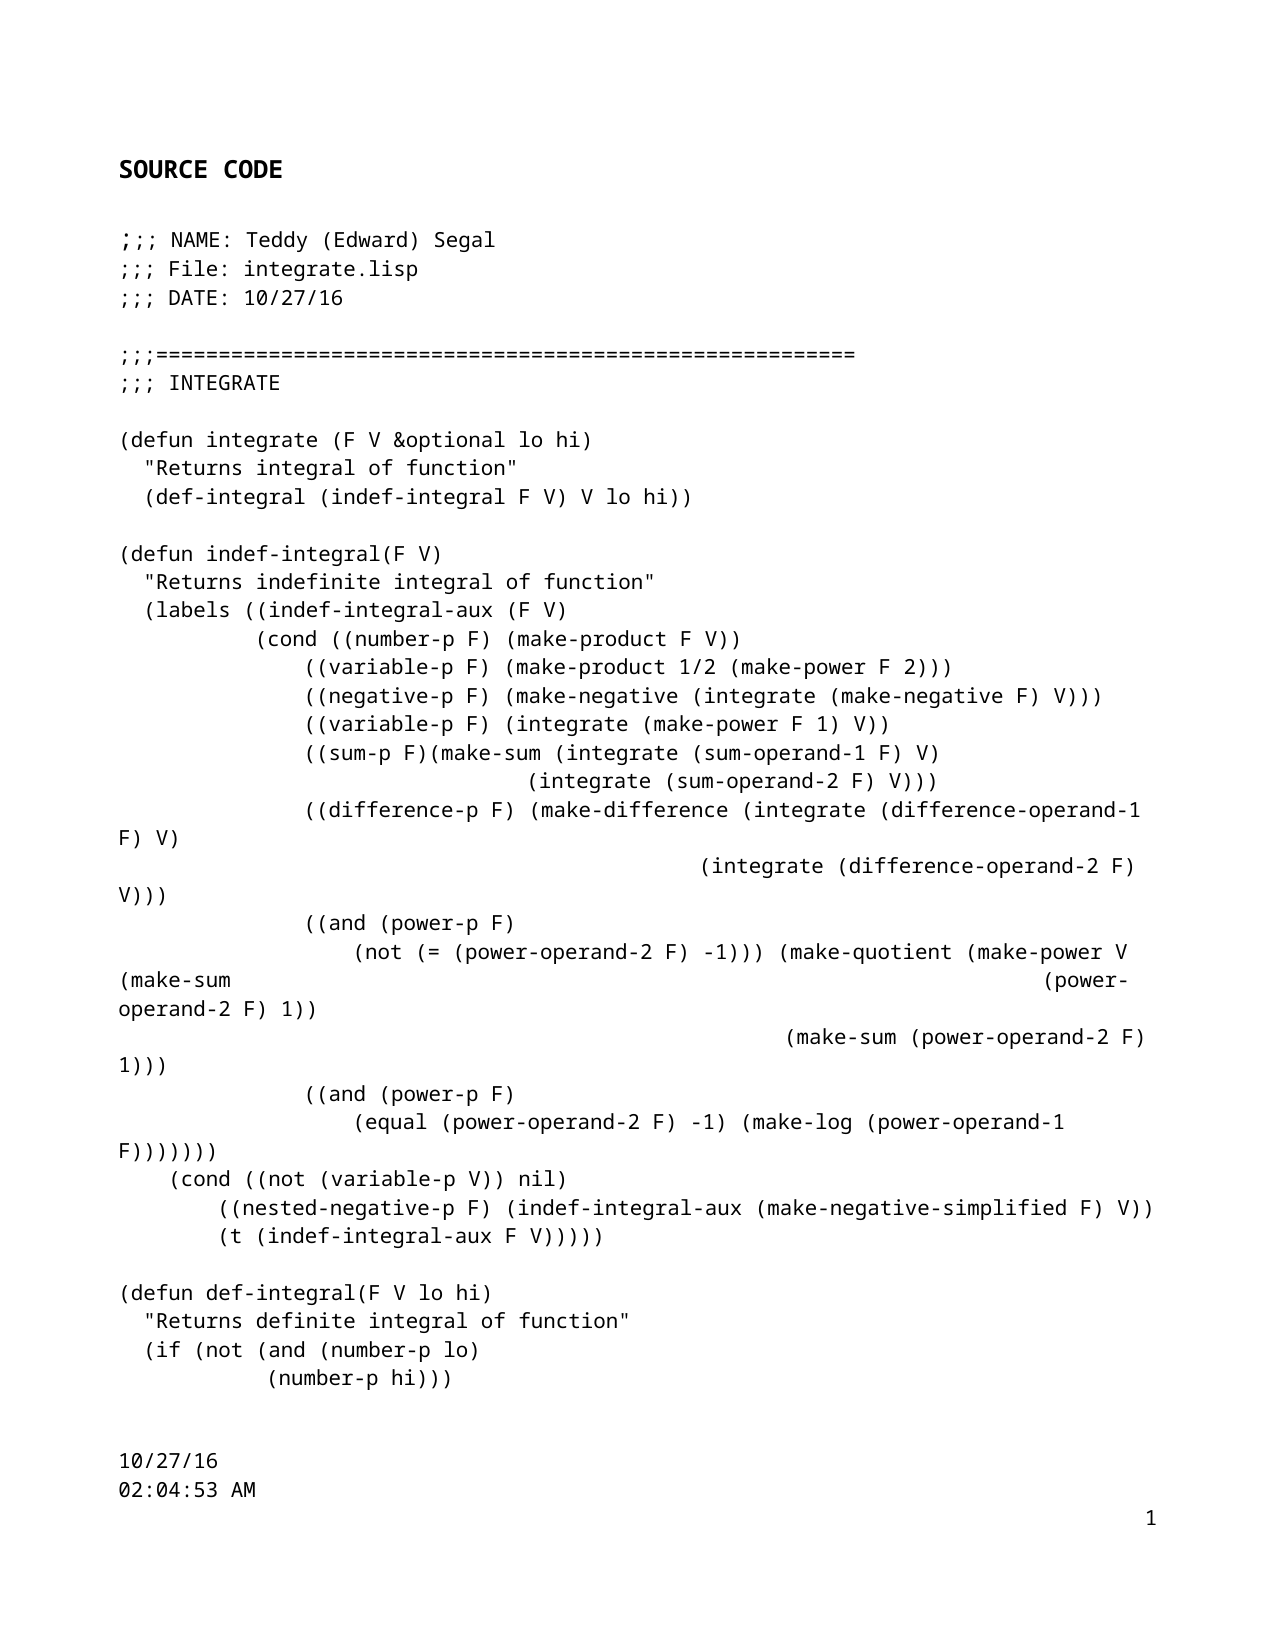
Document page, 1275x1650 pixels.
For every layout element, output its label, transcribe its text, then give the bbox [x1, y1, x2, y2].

text ;;; NAME: Teddy (Edward) Segal [118, 220, 1157, 254]
text (not (= (power-operand-2 F) -1))) (make-quotient (make-power V (make-sum (power-operand-2 F) 1)) [118, 937, 1157, 1022]
text ;;;======================================================== [118, 340, 1157, 368]
text (defun indef-integral(F V) [118, 539, 1157, 567]
text (labels ((indef-integral-aux (F V) [118, 596, 1157, 624]
text (t (indef-integral-aux F V))))) [118, 1221, 1157, 1250]
text "Returns indefinite integral of function" [118, 567, 1157, 596]
text ((sum-p F)(make-sum (integrate (sum-operand-1 F) V) [118, 738, 1157, 766]
text ((and (power-p F) [118, 908, 1157, 937]
text (if (not (and (number-p lo) [118, 1335, 1157, 1363]
text ((negative-p F) (make-negative (integrate (make-negative F) V))) [118, 681, 1157, 709]
text (defun integrate (F V &optional lo hi) [118, 425, 1157, 453]
text (defun def-integral(F V lo hi) [118, 1278, 1157, 1307]
text (make-sum (power-operand-2 F) 1))) [118, 1022, 1157, 1079]
text (def-integral (indef-integral F V) V lo hi)) [118, 482, 1157, 510]
text "Returns definite integral of function" [118, 1307, 1157, 1335]
text (cond ((number-p F) (make-product F V)) [118, 624, 1157, 652]
text ((nested-negative-p F) (indef-integral-aux (make-negative-simplified F) V)) [118, 1193, 1157, 1221]
text ((and (power-p F) [118, 1079, 1157, 1107]
text (number-p hi))) [118, 1363, 1157, 1392]
text "Returns integral of function" [118, 453, 1157, 482]
text ((variable-p F) (integrate (make-power F 1) V)) [118, 709, 1157, 738]
text (integrate (difference-operand-2 F) V))) [118, 852, 1157, 908]
text ;;; INTEGRATE [118, 368, 1157, 397]
text ;;; File: integrate.lisp [118, 254, 1157, 283]
text ;;; DATE: 10/27/16 [118, 283, 1157, 311]
text (cond ((not (variable-p V)) nil) [118, 1164, 1157, 1193]
text (equal (power-operand-2 F) -1) (make-log (power-operand-1 F))))))) [118, 1107, 1157, 1164]
text SOURCE CODE [118, 152, 1157, 186]
text (integrate (sum-operand-2 F) V))) [118, 766, 1157, 795]
text ((variable-p F) (make-product 1/2 (make-power F 2))) [118, 652, 1157, 681]
text ((difference-p F) (make-difference (integrate (difference-operand-1 F) V) [118, 795, 1157, 852]
